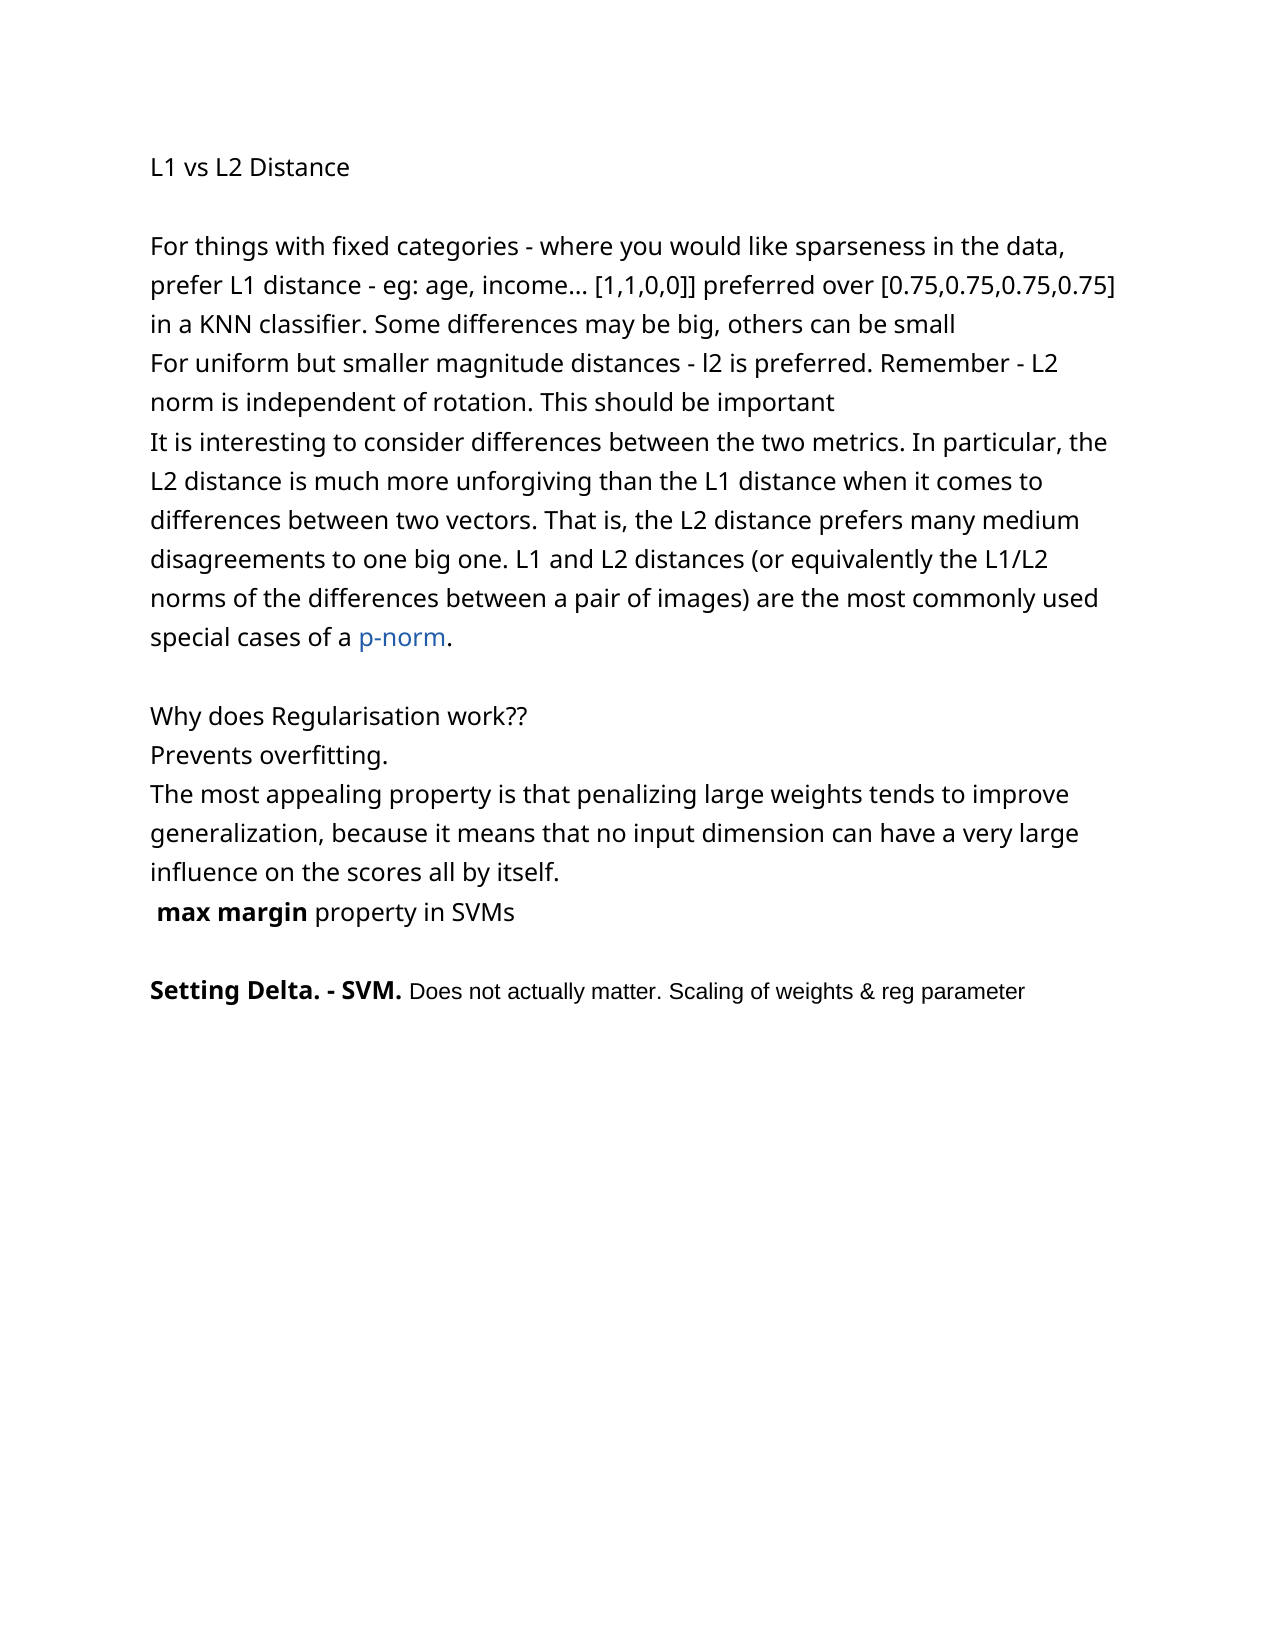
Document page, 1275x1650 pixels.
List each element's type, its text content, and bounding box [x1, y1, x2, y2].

text The most appealing property is that penalizing large weights tends to improve generalization, because it means that no input dimension can have a very large influence on the scores all by itself. [150, 777, 1125, 889]
text Prevents overfitting. [150, 737, 1125, 772]
text Setting Delta. - SVM. Does not actually matter. Scaling of weights & reg parameter [150, 972, 1125, 1007]
text L1 vs L2 Distance [150, 150, 1125, 184]
text It is interesting to consider differences between the two metrics. In particular, the L2 distance is much more unforgiving than the L1 distance when it comes to differences between two vectors. That is, the L2 distance prefers many medium disagreements to one big one. L1 and L2 distances (or equivalently the L1/L2 norms of the differences between a pair of images) are the most commonly used special cases of a p-norm. [150, 424, 1125, 654]
text For uniform but smaller magnitude distances - l2 is preferred. Remember - L2 norm is independent of rotation. This should be important [150, 346, 1125, 419]
text max margin property in SVMs [150, 894, 1125, 928]
text For things with fixed categories - where you would like sparseness in the data, prefer L1 distance - eg: age, income… [1,1,0,0]] preferred over [0.75,0.75,0.75,0.75] in a KNN classifier. Some differences may be big, others can be small [150, 228, 1125, 341]
text Why does Regularisation work?? [150, 698, 1125, 732]
